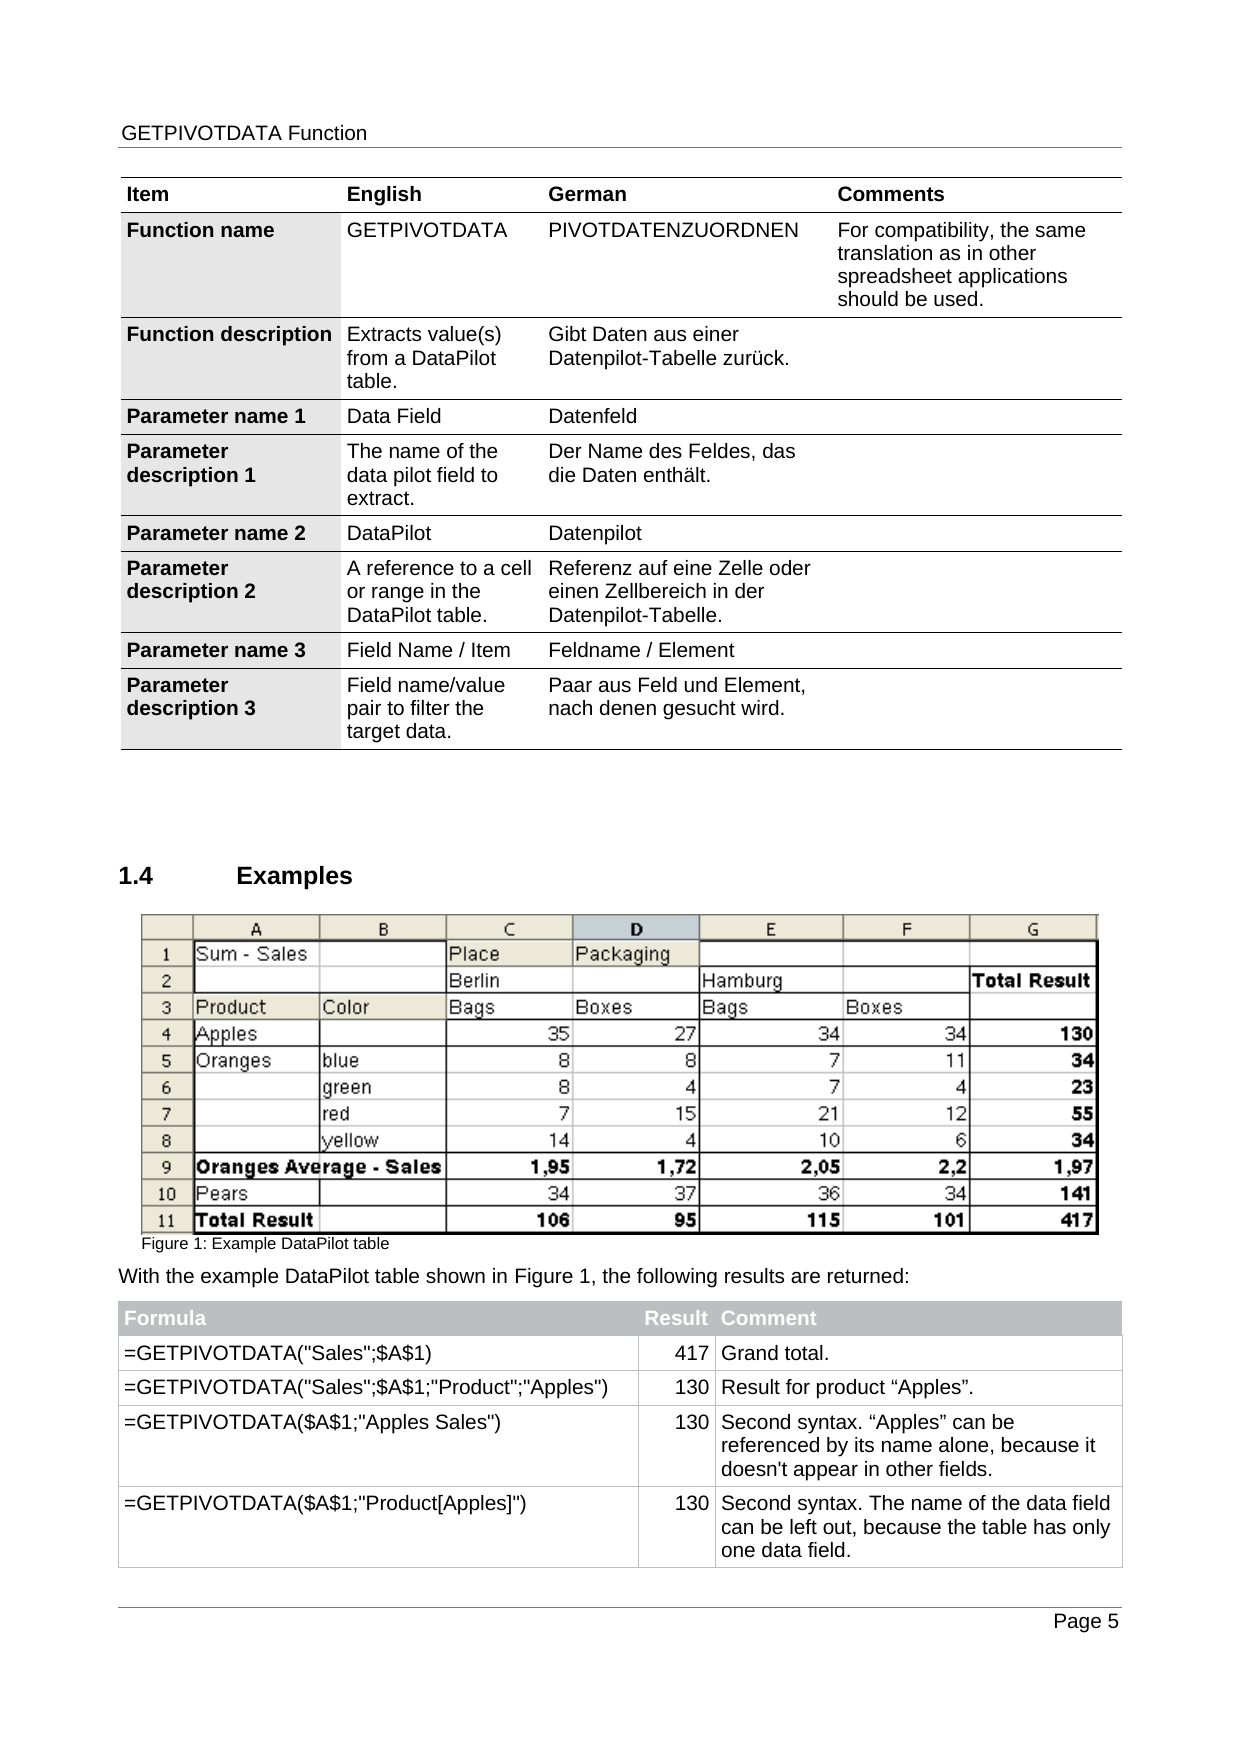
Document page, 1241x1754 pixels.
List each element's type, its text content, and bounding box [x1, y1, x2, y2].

table_cell Field name/value pair to filter the target data. [341, 669, 542, 749]
table_cell 130 [639, 1487, 715, 1567]
table_cell Der Name des Feldes, das die Daten enthält. [542, 435, 831, 515]
table_cell GETPIVOTDATA [341, 213, 542, 317]
table_cell =GETPIVOTDATA($A$1;"Product[Apples]") [119, 1487, 638, 1567]
table_cell =GETPIVOTDATA($A$1;"Apples Sales") [119, 1406, 638, 1486]
table_cell Feldname / Element [542, 633, 831, 668]
table_header Formula [118, 1301, 638, 1335]
table_cell Paar aus Feld und Element, nach denen gesucht wird. [542, 669, 831, 749]
table_header English [341, 178, 542, 212]
table_cell [831, 669, 1122, 749]
text Figure 1: Example DataPilot table [141, 1235, 1099, 1253]
table_cell [831, 318, 1122, 399]
table_cell 417 [639, 1336, 715, 1370]
table_cell Parameter description 3 [121, 669, 341, 749]
table_cell 130 [639, 1406, 715, 1486]
table_cell Parameter description 1 [121, 435, 341, 515]
table_cell Function description [121, 318, 341, 399]
table_cell Parameter description 2 [121, 552, 341, 632]
table_cell [831, 552, 1122, 632]
subtitle Examples [118, 862, 1122, 890]
table_cell Datenfeld [542, 400, 831, 434]
table_cell Result for product “Apples”. [716, 1371, 1122, 1405]
table_cell For compatibility, the same translation as in other spreadsheet applications should be used. [831, 213, 1122, 317]
table_header Result [638, 1301, 715, 1335]
table_cell Data Field [341, 400, 542, 434]
table_cell Extracts value(s) from a DataPilot table. [341, 318, 542, 399]
table_cell 130 [639, 1371, 715, 1405]
table_cell Parameter name 3 [121, 633, 341, 668]
table_cell A reference to a cell or range in the DataPilot table. [341, 552, 542, 632]
table_cell [831, 400, 1122, 434]
table_header Comment [715, 1301, 1122, 1335]
table_cell PIVOTDATENZUORDNEN [542, 213, 831, 317]
table_cell Grand total. [716, 1336, 1122, 1370]
table_cell Second syntax. The name of the data field can be left out, because the table has only one data field. [716, 1487, 1122, 1567]
table_cell Referenz auf eine Zelle oder einen Zellbereich in der Datenpilot-Tabelle. [542, 552, 831, 632]
table_cell [831, 516, 1122, 551]
table_cell DataPilot [341, 516, 542, 551]
table_cell [831, 633, 1122, 668]
table_cell Datenpilot [542, 516, 831, 551]
table_cell Second syntax. “Apples” can be referenced by its name alone, because it doesn't appear in other fields. [716, 1406, 1122, 1486]
table_header Comments [831, 178, 1122, 212]
table_cell =GETPIVOTDATA("Sales";$A$1) [119, 1336, 638, 1370]
table_cell Parameter name 1 [121, 400, 341, 434]
table_cell Field Name / Item [341, 633, 542, 668]
table_cell [831, 435, 1122, 515]
picture [141, 914, 1099, 1235]
text With the example DataPilot table shown in Figure 1, the following results are returned: [118, 902, 1122, 1288]
table_cell Parameter name 2 [121, 516, 341, 551]
table_header German [542, 178, 831, 212]
table_cell Function name [121, 213, 341, 317]
table_cell Gibt Daten aus einer Datenpilot-Tabelle zurück. [542, 318, 831, 399]
table_cell The name of the data pilot field to extract. [341, 435, 542, 515]
table_cell =GETPIVOTDATA("Sales";$A$1;"Product";"Apples") [119, 1371, 638, 1405]
table_header Item [121, 178, 341, 212]
